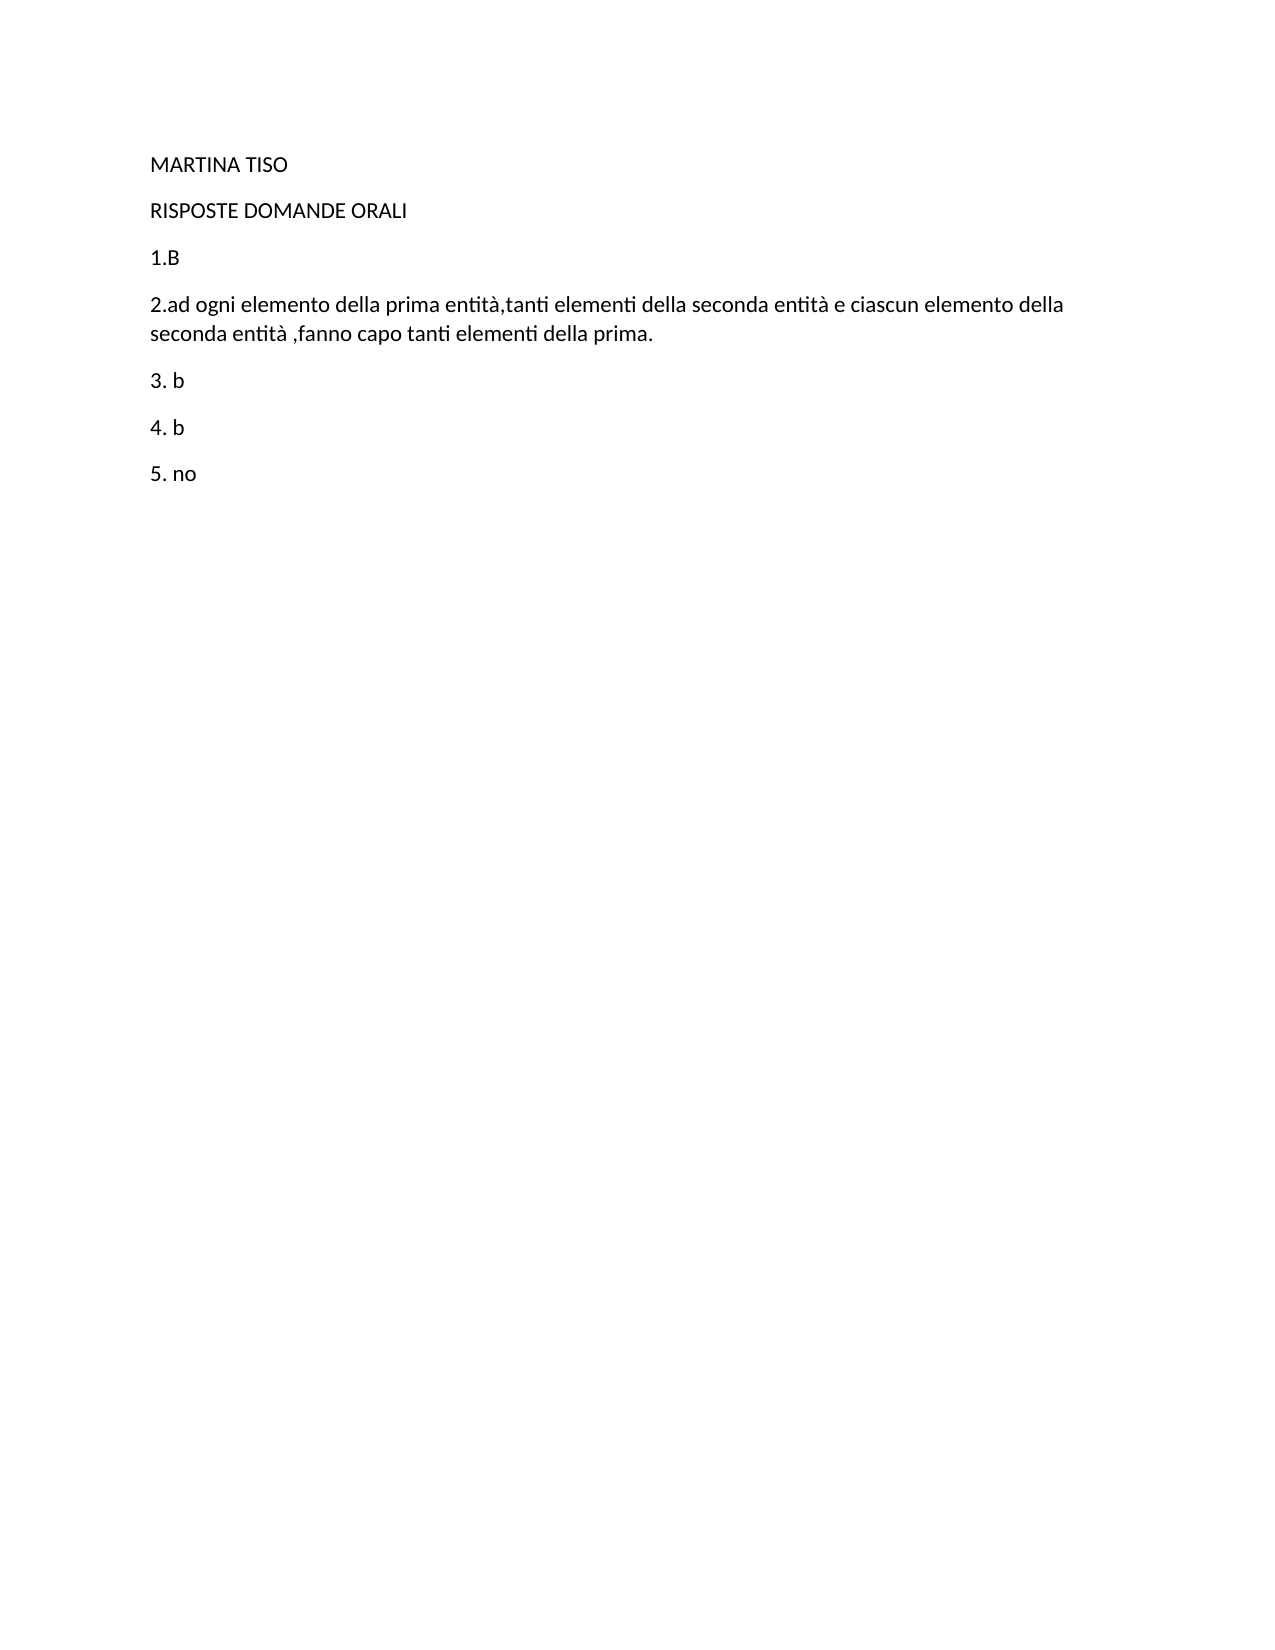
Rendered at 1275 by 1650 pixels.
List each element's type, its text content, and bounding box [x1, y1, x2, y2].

text 4. b [150, 413, 1125, 441]
text 2.ad ogni elemento della prima entità,tanti elementi della seconda entità e ciascun elemento della seconda entità ,fanno capo tanti elementi della prima. [150, 290, 1125, 348]
text MARTINA TISO [150, 150, 1125, 178]
text RISPOSTE DOMANDE ORALI [150, 197, 1125, 224]
text 5. no [150, 459, 1125, 487]
text 3. b [150, 366, 1125, 394]
text 1.B [150, 243, 1125, 271]
